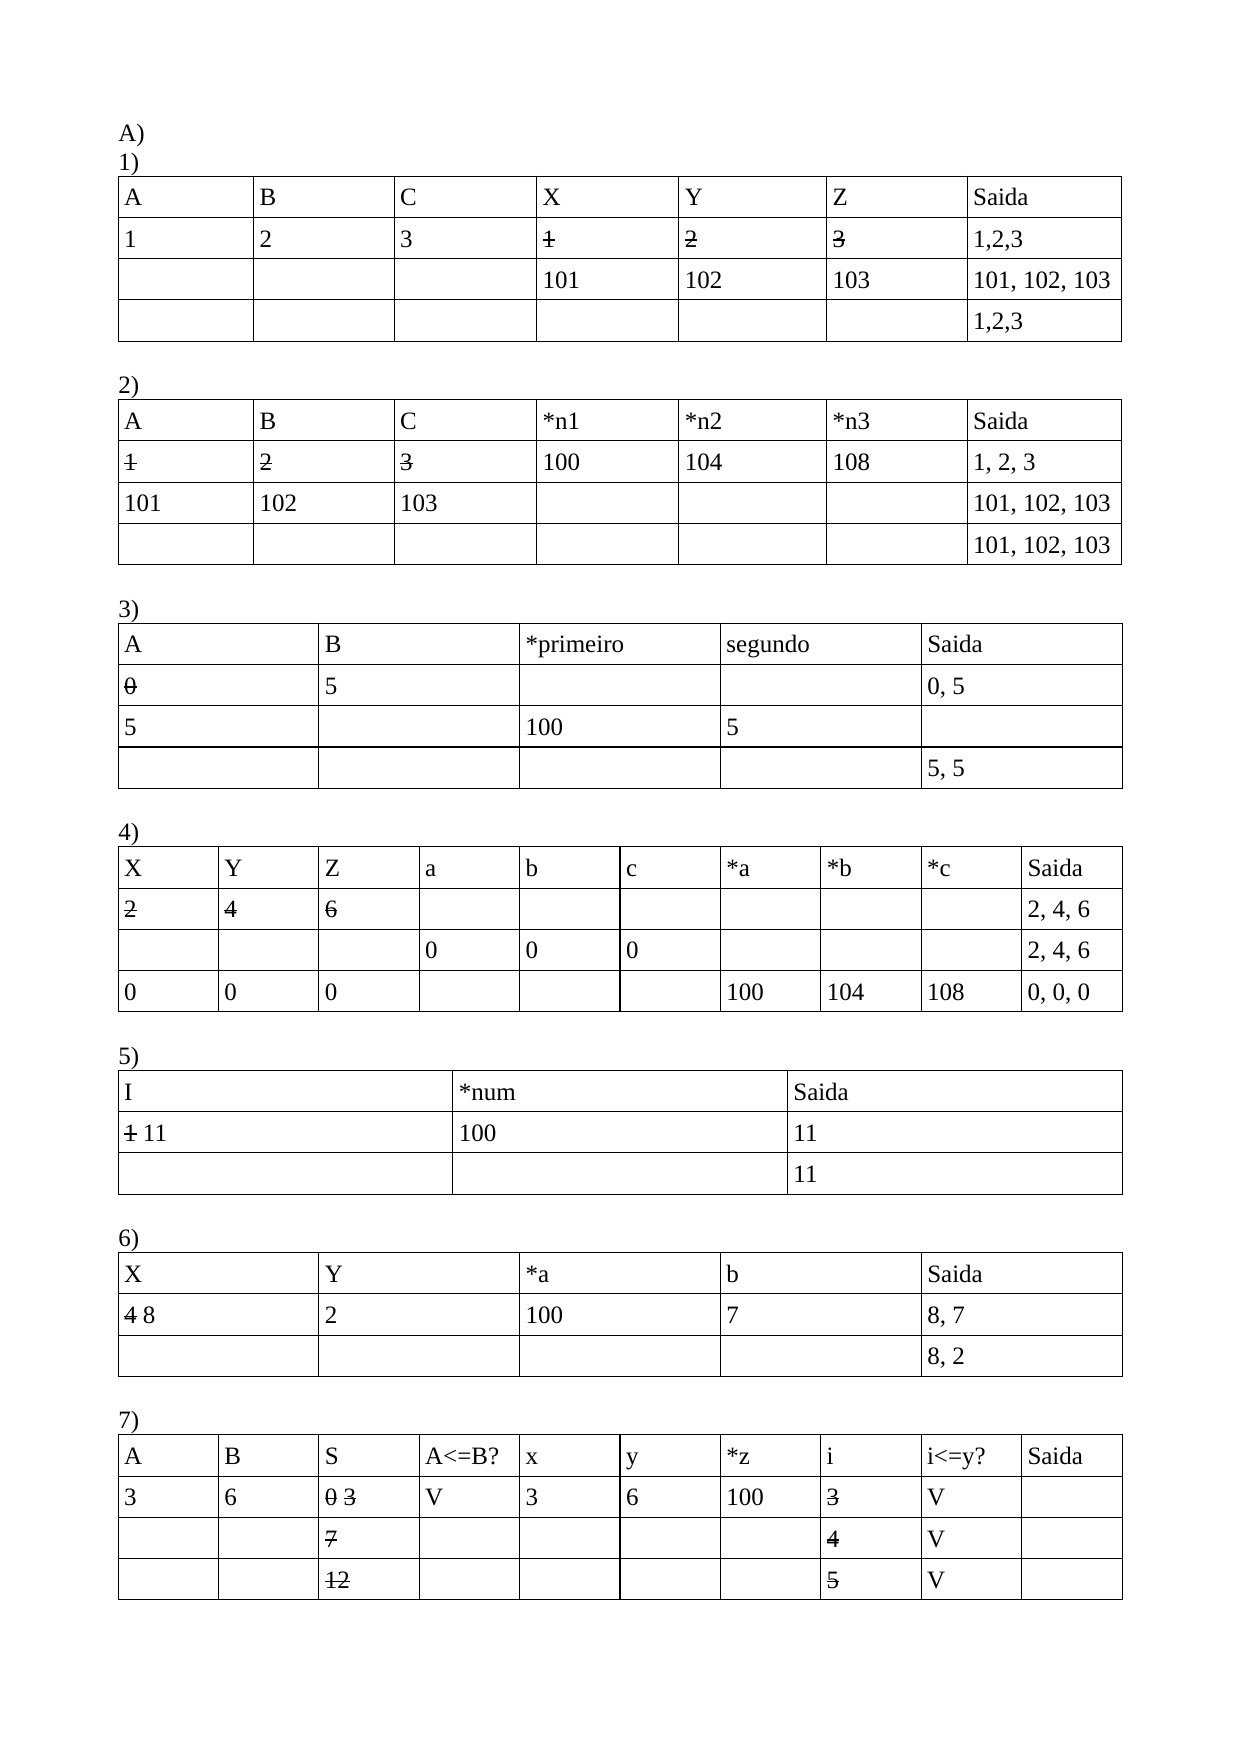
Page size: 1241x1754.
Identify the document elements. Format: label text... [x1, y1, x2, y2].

table_cell 0 3 [319, 1477, 419, 1517]
table_cell [520, 1518, 619, 1558]
table_cell [119, 1559, 218, 1599]
table_cell 3 [119, 1477, 218, 1517]
table_cell [520, 1336, 720, 1376]
table_cell 1 [119, 441, 253, 482]
table_cell [420, 1559, 519, 1599]
table_cell 0 [319, 971, 419, 1011]
table_cell V [922, 1477, 1021, 1517]
table_cell [119, 930, 218, 970]
table_cell [119, 1336, 318, 1376]
table_header *c [922, 847, 1021, 887]
table_cell 101, 102, 103 [968, 524, 1121, 564]
table_cell 2 [254, 218, 394, 258]
table_cell 1,2,3 [968, 300, 1121, 341]
table_cell [721, 889, 820, 929]
table_cell 3 [821, 1477, 921, 1517]
table_cell [679, 300, 826, 341]
table_header B [219, 1435, 318, 1476]
table_cell 1 [537, 218, 678, 258]
table_header Saida [922, 1253, 1122, 1293]
table_cell 2 [679, 218, 826, 258]
table_cell 104 [821, 971, 921, 1011]
table_header *a [721, 847, 820, 887]
table_cell [827, 483, 967, 523]
table_header Saida [788, 1071, 1122, 1111]
table_header *z [721, 1435, 820, 1476]
table_header Saida [968, 400, 1121, 440]
table_cell [219, 930, 318, 970]
table_header *n1 [537, 400, 678, 440]
table_cell 3 [395, 218, 536, 258]
table_cell [621, 1559, 720, 1599]
table_cell 101 [119, 483, 253, 523]
table_cell [679, 524, 826, 564]
table_header *n2 [679, 400, 826, 440]
table_header A [119, 400, 253, 440]
table_cell [827, 524, 967, 564]
table_cell 1, 2, 3 [968, 441, 1121, 482]
table_cell 0, 5 [922, 665, 1122, 705]
table_cell 101, 102, 103 [968, 483, 1121, 523]
table_cell [420, 1518, 519, 1558]
table_cell 6 [219, 1477, 318, 1517]
table_header Saida [1022, 847, 1122, 887]
table_cell [537, 300, 678, 341]
table_cell [721, 748, 921, 788]
table_cell 1,2,3 [968, 218, 1121, 258]
table_cell 3 [827, 218, 967, 258]
table_cell 100 [520, 1294, 720, 1334]
table_header B [254, 400, 394, 440]
table_cell 103 [395, 483, 536, 523]
table_cell [922, 706, 1122, 746]
table_cell 1 [119, 218, 253, 258]
table_cell 108 [922, 971, 1021, 1011]
table_cell 2, 4, 6 [1022, 930, 1122, 970]
table_cell 2 [319, 1294, 519, 1334]
text 2) [118, 370, 1122, 399]
table_header Saida [968, 177, 1121, 217]
table_cell [319, 930, 419, 970]
table_cell [721, 1559, 820, 1599]
table_header Y [319, 1253, 519, 1293]
table_cell 5, 5 [922, 748, 1122, 788]
table_cell 6 [319, 889, 419, 929]
table_cell 11 [788, 1153, 1122, 1193]
table_cell 2 [119, 889, 218, 929]
table_header Saida [922, 624, 1122, 664]
table_cell 0 [119, 665, 318, 705]
table_cell [119, 748, 318, 788]
table_cell 102 [679, 259, 826, 299]
table_cell 100 [520, 706, 720, 746]
table_cell 4 [219, 889, 318, 929]
table_cell 7 [319, 1518, 419, 1558]
table_header y [621, 1435, 720, 1476]
table_cell [1022, 1518, 1122, 1558]
table_cell 0, 0, 0 [1022, 971, 1122, 1011]
table_header b [721, 1253, 921, 1293]
table_cell 100 [537, 441, 678, 482]
table_cell 104 [679, 441, 826, 482]
text 6) [118, 1223, 1122, 1252]
table_cell 100 [721, 1477, 820, 1517]
table_header b [520, 847, 619, 887]
text 1) [118, 147, 1122, 176]
table_header C [395, 177, 536, 217]
table_cell 1 11 [119, 1112, 452, 1152]
table_cell [1022, 1477, 1122, 1517]
table_header B [254, 177, 394, 217]
table_cell [119, 259, 253, 299]
text 7) [118, 1406, 1122, 1434]
table_cell 5 [821, 1559, 921, 1599]
table_cell [254, 259, 394, 299]
table_cell V [922, 1559, 1021, 1599]
table_header A [119, 1435, 218, 1476]
table_header Y [219, 847, 318, 887]
table_cell 100 [453, 1112, 787, 1152]
table_cell [821, 889, 921, 929]
table_cell [420, 889, 519, 929]
table_cell [679, 483, 826, 523]
table_cell 5 [721, 706, 921, 746]
table_cell 5 [319, 665, 519, 705]
table_cell [453, 1153, 787, 1193]
table_cell 5 [119, 706, 318, 746]
table_header a [420, 847, 519, 887]
table_cell [520, 1559, 619, 1599]
table_cell [721, 665, 921, 705]
table_cell 0 [621, 930, 720, 970]
table_header *primeiro [520, 624, 720, 664]
table_cell 103 [827, 259, 967, 299]
table_header A [119, 177, 253, 217]
table_cell [621, 889, 720, 929]
table_cell 8, 7 [922, 1294, 1122, 1334]
table_header Z [319, 847, 419, 887]
table_cell 3 [395, 441, 536, 482]
table_cell [319, 1336, 519, 1376]
table_cell 0 [420, 930, 519, 970]
table_cell [721, 1518, 820, 1558]
text 5) [118, 1041, 1122, 1070]
table_cell 4 8 [119, 1294, 318, 1334]
table_cell [119, 1153, 452, 1193]
table_cell 11 [788, 1112, 1122, 1152]
table_cell 101 [537, 259, 678, 299]
table_header *b [821, 847, 921, 887]
table_cell 6 [621, 1477, 720, 1517]
table_header A<=B? [420, 1435, 519, 1476]
table_cell [395, 524, 536, 564]
table_cell [827, 300, 967, 341]
table_cell [520, 889, 619, 929]
table_cell [254, 524, 394, 564]
table_cell 102 [254, 483, 394, 523]
table_header *a [520, 1253, 720, 1293]
table_cell [520, 665, 720, 705]
table_header segundo [721, 624, 921, 664]
table_header A [119, 624, 318, 664]
table_header Y [679, 177, 826, 217]
table_header i [821, 1435, 921, 1476]
table_cell 7 [721, 1294, 921, 1334]
table_cell [621, 971, 720, 1011]
table_cell 0 [520, 930, 619, 970]
table_header X [119, 1253, 318, 1293]
table_header x [520, 1435, 619, 1476]
table_cell [721, 1336, 921, 1376]
table_cell 0 [219, 971, 318, 1011]
table_header *n3 [827, 400, 967, 440]
table_cell [922, 889, 1021, 929]
table_cell [395, 259, 536, 299]
table_cell [219, 1559, 318, 1599]
table_header Z [827, 177, 967, 217]
text 3) [118, 594, 1122, 623]
table_cell 2, 4, 6 [1022, 889, 1122, 929]
table_cell V [420, 1477, 519, 1517]
table_cell 108 [827, 441, 967, 482]
table_cell [119, 524, 253, 564]
table_cell 100 [721, 971, 820, 1011]
table_cell 101, 102, 103 [968, 259, 1121, 299]
table_header *num [453, 1071, 787, 1111]
table_header C [395, 400, 536, 440]
table_header i<=y? [922, 1435, 1021, 1476]
table_header Saida [1022, 1435, 1122, 1476]
table_header B [319, 624, 519, 664]
table_cell V [922, 1518, 1021, 1558]
table_cell [821, 930, 921, 970]
table_header X [119, 847, 218, 887]
text 4) [118, 817, 1122, 846]
table_cell 8, 2 [922, 1336, 1122, 1376]
table_header I [119, 1071, 452, 1111]
table_cell 2 [254, 441, 394, 482]
table_cell [119, 300, 253, 341]
table_cell [395, 300, 536, 341]
table_cell 0 [119, 971, 218, 1011]
table_cell 3 [520, 1477, 619, 1517]
table_header X [537, 177, 678, 217]
table_cell 12 [319, 1559, 419, 1599]
table_cell [520, 748, 720, 788]
table_cell [254, 300, 394, 341]
table_cell [319, 748, 519, 788]
table_header c [621, 847, 720, 887]
text A) [118, 118, 1122, 147]
table_cell 4 [821, 1518, 921, 1558]
table_cell [219, 1518, 318, 1558]
table_cell [119, 1518, 218, 1558]
table_cell [721, 930, 820, 970]
table_cell [621, 1518, 720, 1558]
table_header S [319, 1435, 419, 1476]
table_cell [922, 930, 1021, 970]
table_cell [537, 483, 678, 523]
table_cell [537, 524, 678, 564]
table_cell [1022, 1559, 1122, 1599]
table_cell [420, 971, 519, 1011]
table_cell [520, 971, 619, 1011]
table_cell [319, 706, 519, 746]
